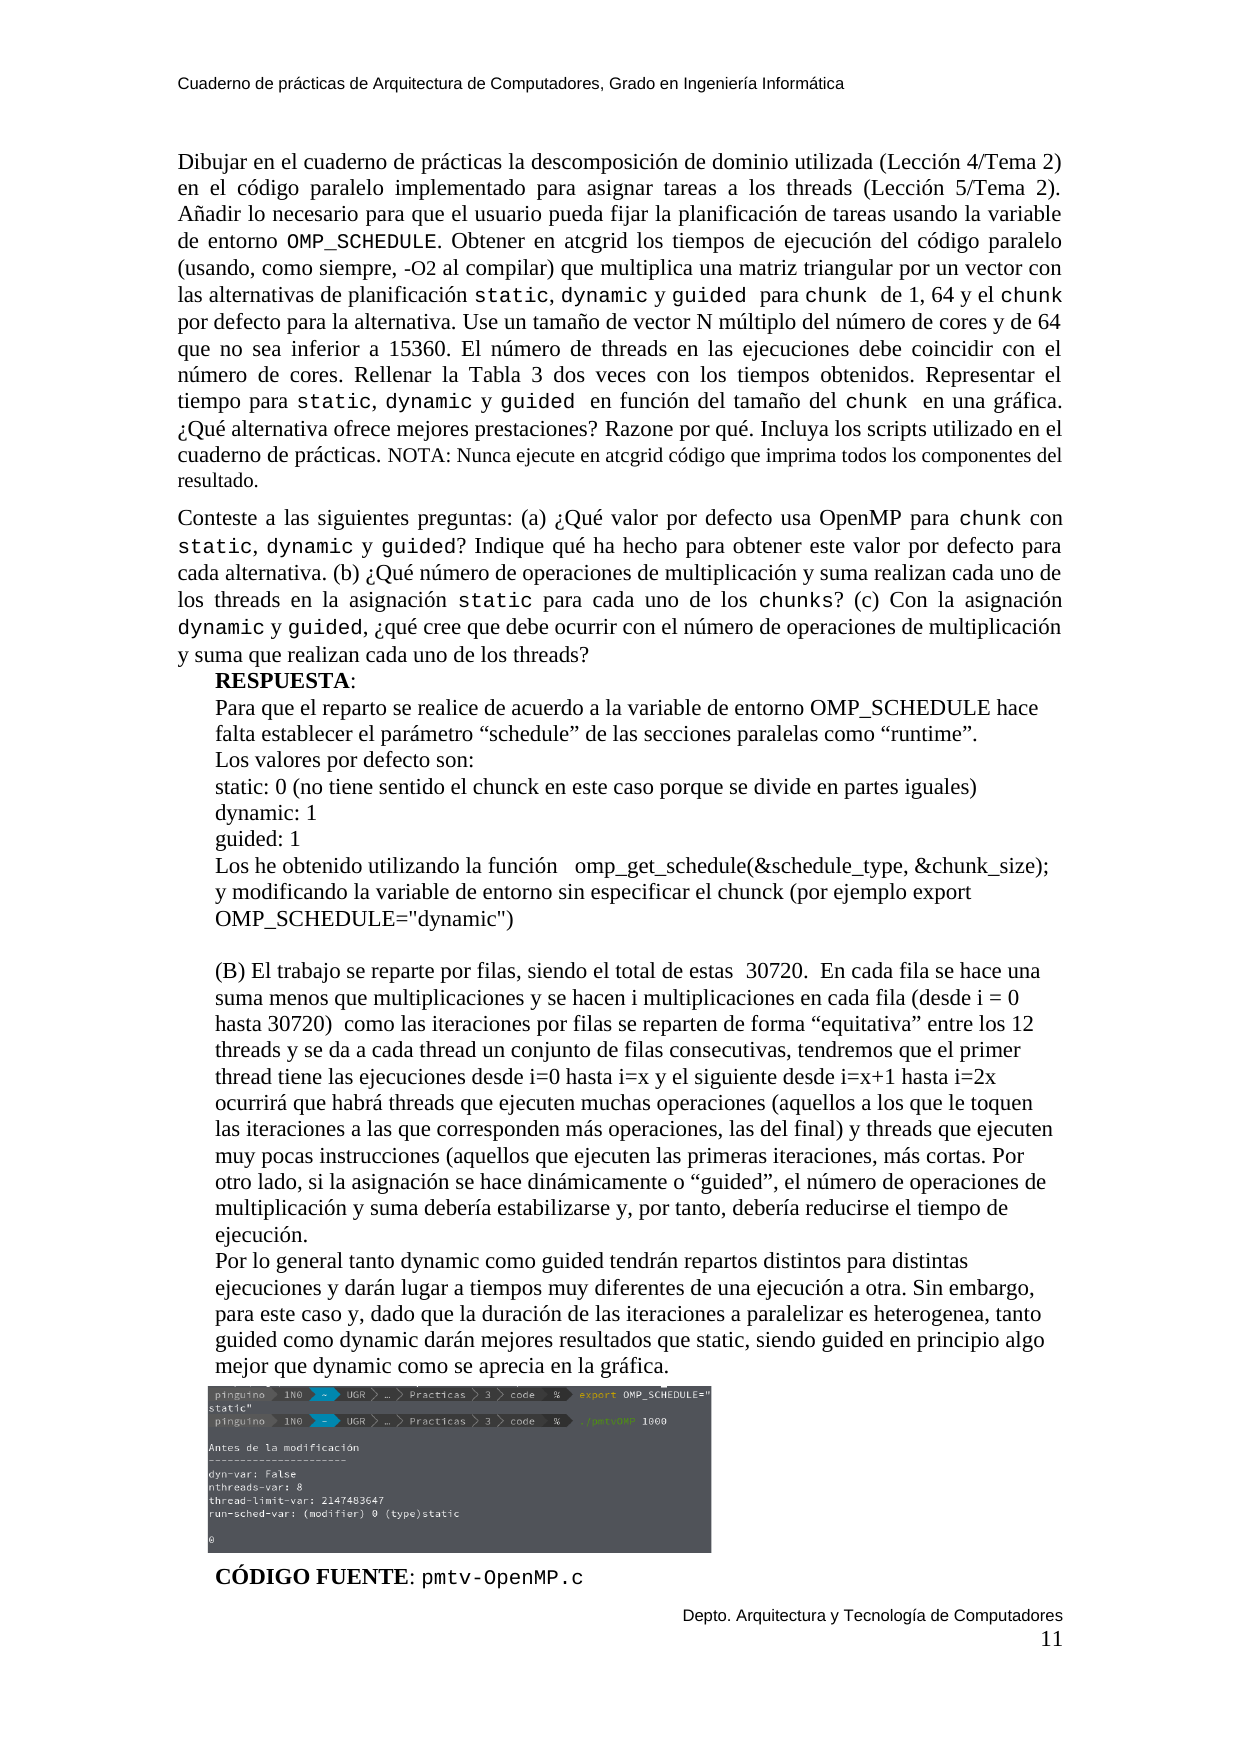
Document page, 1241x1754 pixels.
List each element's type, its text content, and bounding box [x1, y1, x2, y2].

picture [207, 1386, 712, 1553]
text CÓDIGO FUENTE: pmtv-OpenMP.c [215, 1563, 1063, 1591]
text Por lo general tanto dynamic como guided tendrán repartos distintos para distintas ejecuciones y darán lugar a tiempos muy diferentes de una ejecución a otra. Sin embargo, para este caso y, dado que la duración de las iteraciones a paralelizar es heterogenea, tanto guided como dynamic darán mejores resultados que static, siendo guided en principio algo mejor que dynamic como se aprecia en la gráfica. [215, 1247, 1063, 1379]
list Dibujar en el cuaderno de prácticas la descomposición de dominio utilizada (Lección 4/Tema 2) en el código paralelo implementado para asignar tareas a los threads (Lección 5/Tema 2). Añadir lo necesario para que el usuario pueda fijar la planificación de tareas usando la variable de entorno OMP_SCHEDULE. Obtener en atcgrid los tiempos de ejecución del código paralelo (usando, como siempre, -O2 al compilar) que multiplica una matriz triangular por un vector con las alternativas de planificación static, dynamic y guided para chunk de 1, 64 y el chunk por defecto para la alternativa. Use un tamaño de vector N múltiplo del número de cores y de 64 que no sea inferior a 15360. El número de threads en las ejecuciones debe coincidir con el número de cores. Rellenar la Tabla 3 dos veces con los tiempos obtenidos. Representar el tiempo para static, dynamic y guided en función del tamaño del chunk en una gráfica. ¿Qué alternativa ofrece mejores prestaciones? Razone por qué. Incluya los scripts utilizado en el cuaderno de prácticas. NOTA: Nunca ejecute en atcgrid código que imprima todos los componentes del resultado. [177, 148, 1063, 492]
text Los he obtenido utilizando la función omp_get_schedule(&schedule_type, &chunk_size); y modificando la variable de entorno sin especificar el chunck (por ejemplo export OMP_SCHEDULE="dynamic") [215, 852, 1063, 931]
text dynamic: 1 [215, 799, 1063, 826]
text (B) El trabajo se reparte por filas, siendo el total de estas 30720. En cada fila se hace una suma menos que multiplicaciones y se hacen i multiplicaciones en cada fila (desde i = 0 hasta 30720) como las iteraciones por filas se reparten de forma “equitativa” entre los 12 threads y se da a cada thread un conjunto de filas consecutivas, tendremos que el primer thread tiene las ejecuciones desde i=0 hasta i=x y el siguiente desde i=x+1 hasta i=2x ocurrirá que habrá threads que ejecuten muchas operaciones (aquellos a los que le toquen las iteraciones a las que corresponden más operaciones, las del final) y threads que ejecuten muy pocas instrucciones (aquellos que ejecuten las primeras iteraciones, más cortas. Por otro lado, si la asignación se hace dinámicamente o “guided”, el número de operaciones de multiplicación y suma debería estabilizarse y, por tanto, debería reducirse el tiempo de ejecución. [215, 957, 1063, 1247]
text static: 0 (no tiene sentido el chunck en este caso porque se divide en partes iguales) [215, 773, 1063, 799]
text Los valores por defecto son: [215, 746, 1063, 773]
text RESPUESTA: [215, 667, 1063, 694]
list Conteste a las siguientes preguntas: (a) ¿Qué valor por defecto usa OpenMP para chunk con static, dynamic y guided? Indique qué ha hecho para obtener este valor por defecto para cada alternativa. (b) ¿Qué número de operaciones de multiplicación y suma realizan cada uno de los threads en la asignación static para cada uno de los chunks? (c) Con la asignación dynamic y guided, ¿qué cree que debe ocurrir con el número de operaciones de multiplicación y suma que realizan cada uno de los threads? [177, 504, 1063, 667]
text guided: 1 [215, 826, 1063, 852]
text Para que el reparto se realice de acuerdo a la variable de entorno OMP_SCHEDULE hace falta establecer el parámetro “schedule” de las secciones paralelas como “runtime”. [215, 694, 1063, 746]
